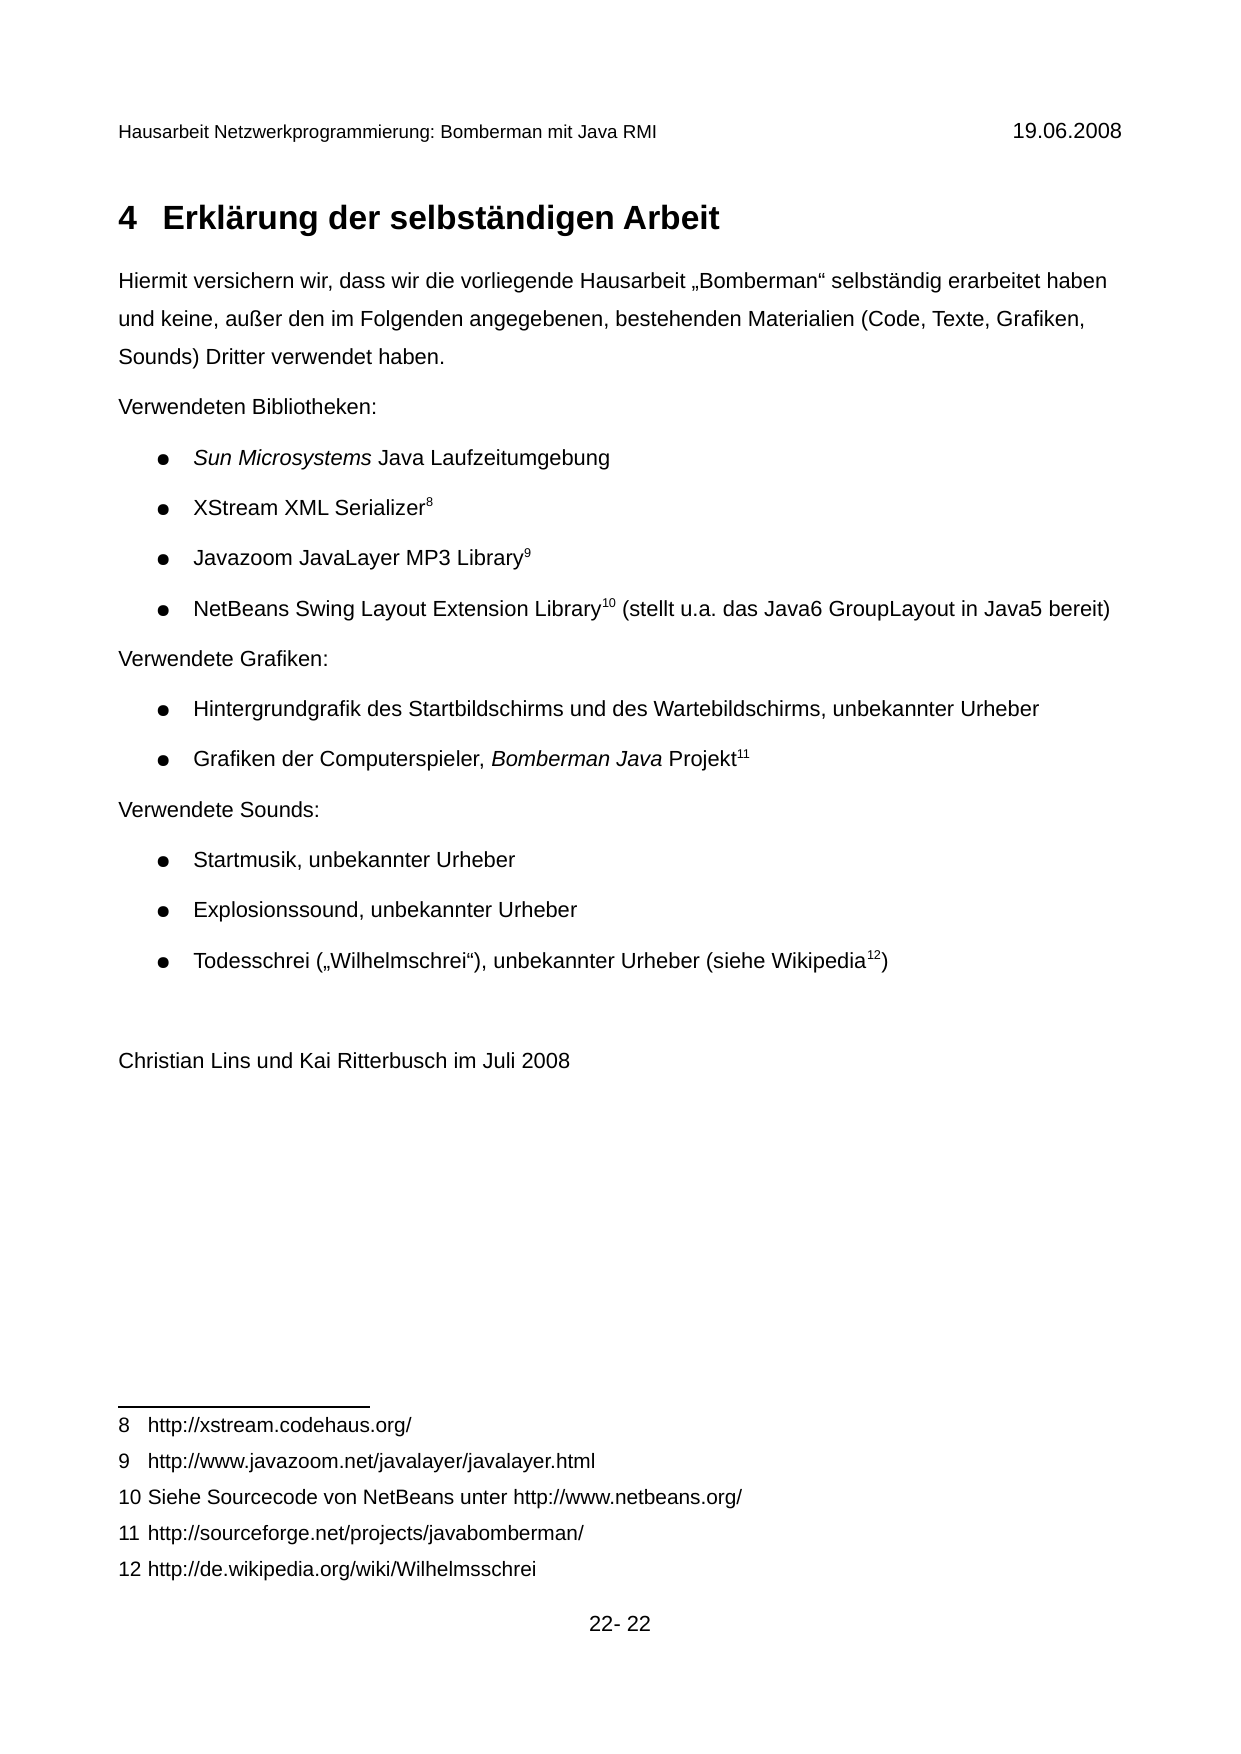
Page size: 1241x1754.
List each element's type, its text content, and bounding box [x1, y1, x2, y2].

text Verwendete Grafiken: [118, 646, 1122, 671]
text Verwendeten Bibliotheken: [118, 394, 1122, 419]
list http://www.javazoom.net/javalayer/javalayer.html [118, 1449, 1122, 1473]
list http://de.wikipedia.org/wiki/Wilhelmsschrei [118, 1557, 1122, 1581]
list Hintergrundgrafik des Startbildschirms und des Wartebildschirms, unbekannter Urheber [156, 696, 1122, 721]
text Verwendete Sounds: [118, 797, 1122, 822]
list Todesschrei („Wilhelmschrei“), unbekannter Urheber (siehe Wikipedia) [156, 948, 1122, 973]
subtitle Erklärung der selbständigen Arbeit [118, 198, 1122, 236]
list Javazoom JavaLayer MP3 Library [156, 545, 1122, 570]
list Siehe Sourcecode von NetBeans unter http://www.netbeans.org/ [118, 1485, 1122, 1509]
list http://xstream.codehaus.org/ [118, 1413, 1122, 1437]
list Explosionssound, unbekannter Urheber [156, 897, 1122, 922]
list XStream XML Serializer [156, 495, 1122, 520]
list http://sourceforge.net/projects/javabomberman/ [118, 1521, 1122, 1545]
list Grafiken der Computerspieler, Bomberman Java Projekt [156, 746, 1122, 772]
list Startmusik, unbekannter Urheber [156, 847, 1122, 872]
text Hiermit versichern wir, dass wir die vorliegende Hausarbeit „Bomberman“ selbständig erarbeitet haben und keine, außer den im Folgenden angegebenen, bestehenden Materialien (Code, Texte, Grafiken, Sounds) Dritter verwendet haben. [118, 268, 1122, 369]
list Sun Microsystems Java Laufzeitumgebung [156, 444, 1122, 470]
text Christian Lins und Kai Ritterbusch im Juli 2008 [118, 1048, 1122, 1073]
list NetBeans Swing Layout Extension Library (stellt u.a. das Java6 GroupLayout in Java5 bereit) [156, 595, 1122, 621]
